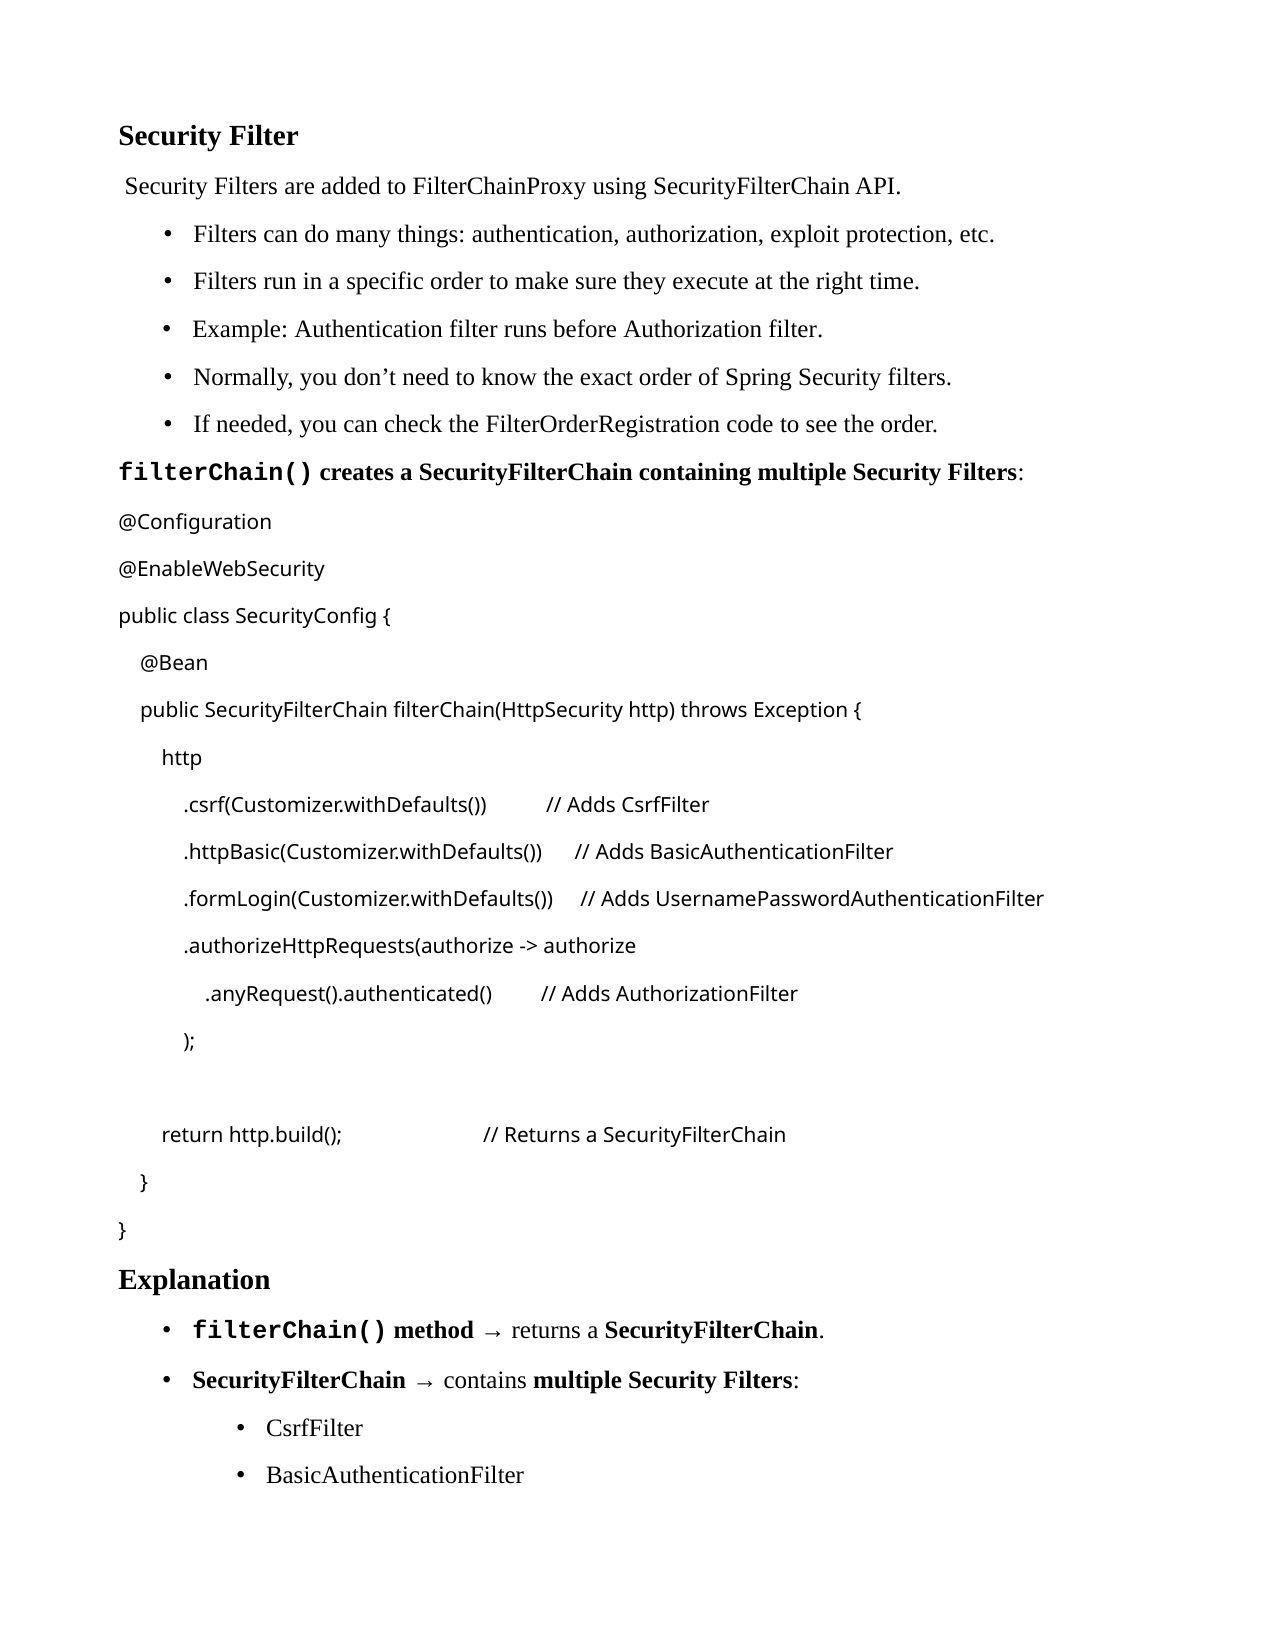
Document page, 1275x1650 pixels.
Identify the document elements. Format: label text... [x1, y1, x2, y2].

list CsrfFilter [236, 1413, 1157, 1441]
text .httpBasic(Customizer.withDefaults()) // Adds BasicAuthenticationFilter [118, 837, 1157, 866]
text public SecurityFilterChain filterChain(HttpSecurity http) throws Exception { [118, 696, 1157, 724]
text http [118, 743, 1157, 771]
text Security Filter [118, 118, 1157, 152]
text .anyRequest().authenticated() // Adds AuthorizationFilter [118, 979, 1157, 1007]
text } [118, 1215, 1157, 1243]
text @EnableWebSecurity [118, 554, 1157, 582]
list BasicAuthenticationFilter [236, 1460, 1157, 1489]
text public class SecurityConfig { [118, 601, 1157, 630]
list SecurityFilterChain → contains multiple Security Filters: [162, 1365, 1157, 1394]
text @Bean [118, 648, 1157, 677]
list Example: Authentication filter runs before Authorization filter. [162, 314, 1157, 343]
text return http.build(); // Returns a SecurityFilterChain [118, 1120, 1157, 1149]
text .csrf(Customizer.withDefaults()) // Adds CsrfFilter [118, 790, 1157, 818]
text Security Filters are added to FilterChainProxy using SecurityFilterChain API. [118, 171, 1157, 200]
list filterChain() method → returns a SecurityFilterChain. [162, 1315, 1157, 1346]
list Normally, you don’t need to know the exact order of Spring Security filters. [164, 362, 1157, 390]
subtitle Explanation [118, 1262, 1157, 1295]
text filterChain() creates a SecurityFilterChain containing multiple Security Filters: [118, 457, 1157, 488]
text } [118, 1167, 1157, 1196]
list If needed, you can check the FilterOrderRegistration code to see the order. [164, 409, 1157, 438]
list Filters run in a specific order to make sure they execute at the right time. [164, 266, 1157, 295]
text .formLogin(Customizer.withDefaults()) // Adds UsernamePasswordAuthenticationFilter [118, 884, 1157, 913]
text @Configuration [118, 507, 1157, 535]
text .authorizeHttpRequests(authorize -> authorize [118, 932, 1157, 960]
text ); [118, 1026, 1157, 1054]
list Filters can do many things: authentication, authorization, exploit protection, etc. [164, 219, 1157, 248]
